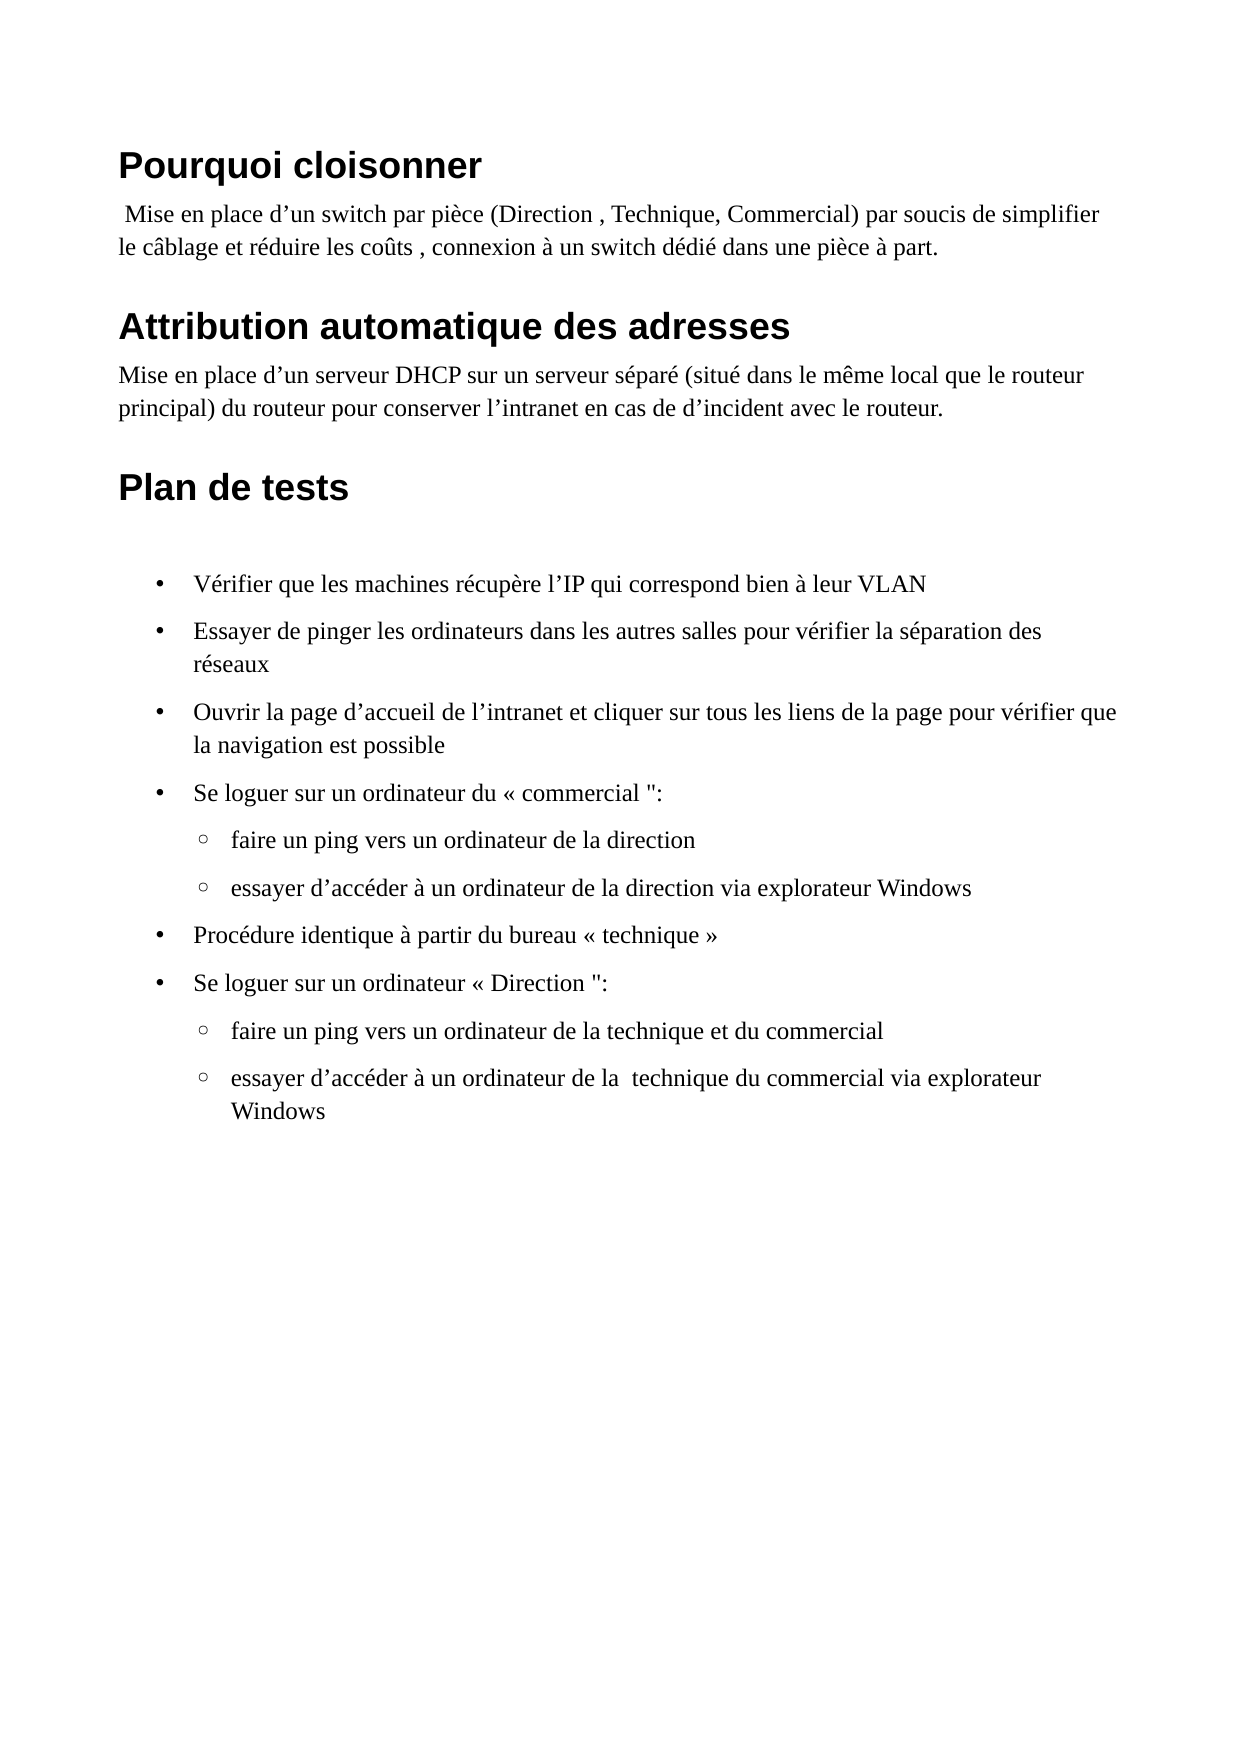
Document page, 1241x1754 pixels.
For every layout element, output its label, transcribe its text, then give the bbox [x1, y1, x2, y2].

list Ouvrir la page d’accueil de l’intranet et cliquer sur tous les liens de la page pour vérifier que la navigation est possible [156, 697, 1122, 759]
subtitle Pourquoi cloisonner [118, 143, 1122, 186]
list Vérifier que les machines récupère l’IP qui correspond bien à leur VLAN [156, 569, 1122, 598]
list faire un ping vers un ordinateur de la technique et du commercial [193, 1016, 1122, 1044]
text Mise en place d’un serveur DHCP sur un serveur séparé (situé dans le même local que le routeur principal) du routeur pour conserver l’intranet en cas de d’incident avec le routeur. [118, 360, 1122, 422]
list essayer d’accéder à un ordinateur de la technique du commercial via explorateur Windows [193, 1063, 1122, 1125]
list Se loguer sur un ordinateur « Direction ": [156, 968, 1122, 997]
text Mise en place d’un switch par pièce (Direction , Technique, Commercial) par soucis de simplifier le câblage et réduire les coûts , connexion à un switch dédié dans une pièce à part. [118, 199, 1122, 261]
subtitle Plan de tests [118, 466, 1122, 509]
list faire un ping vers un ordinateur de la direction [193, 825, 1122, 854]
list Procédure identique à partir du bureau « technique » [156, 921, 1122, 949]
list Se loguer sur un ordinateur du « commercial ": [156, 778, 1122, 806]
list Essayer de pinger les ordinateurs dans les autres salles pour vérifier la séparation des réseaux [156, 616, 1122, 678]
list essayer d’accéder à un ordinateur de la direction via explorateur Windows [193, 873, 1122, 902]
subtitle Attribution automatique des adresses [118, 304, 1122, 347]
